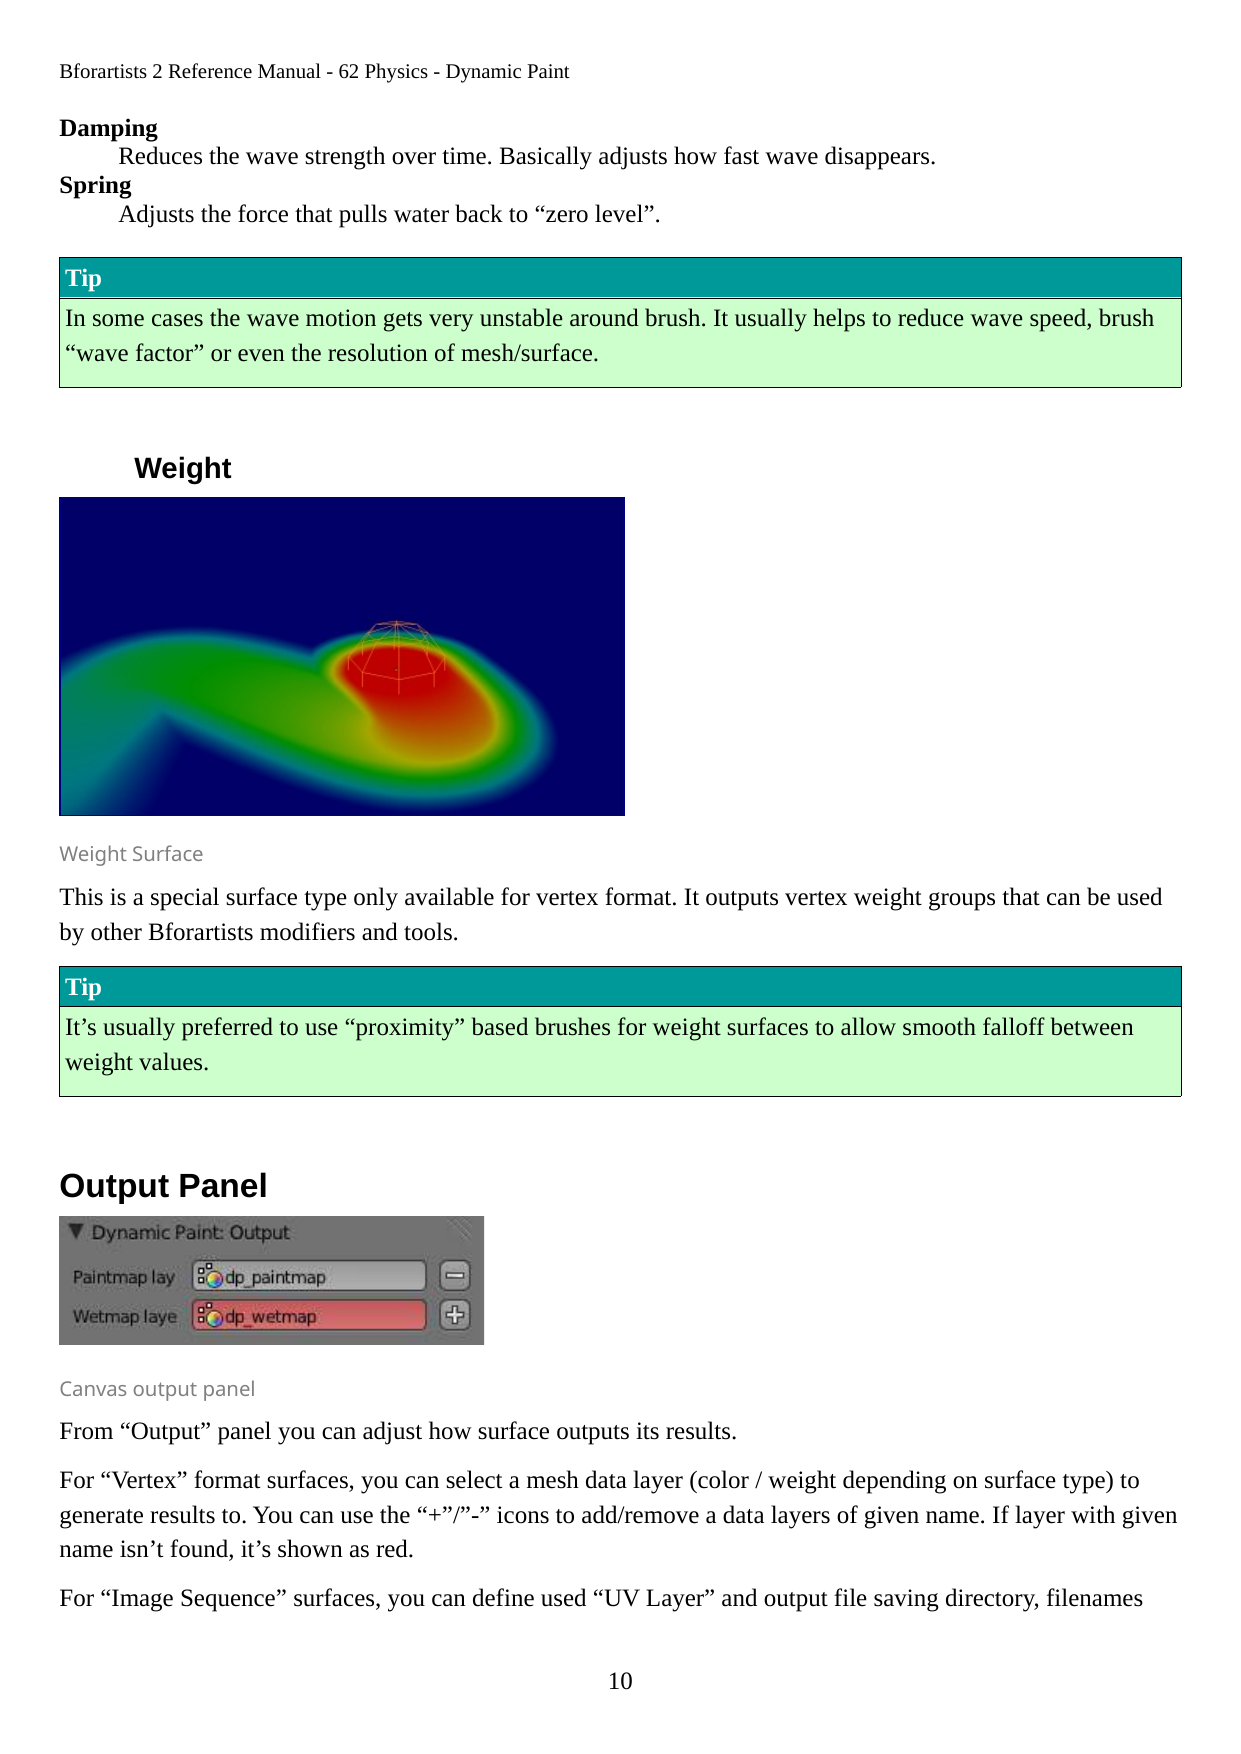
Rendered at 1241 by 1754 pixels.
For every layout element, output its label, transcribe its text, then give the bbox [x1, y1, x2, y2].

text For “Vertex” format surfaces, you can select a mesh data layer (color / weight depending on surface type) to generate results to. You can use the “+”/”-” icons to add/remove a data layers of given name. If layer with given name isn’t found, it’s shown as red. [59, 1466, 1181, 1563]
table_cell In some cases the wave motion gets very unstable around brush. It usually helps to reduce wave speed, brush “wave factor” or even the resolution of mesh/surface. [60, 299, 1181, 387]
text From “Output” panel you can adjust how surface outputs its results. [59, 1416, 1181, 1445]
subtitle Output Panel [59, 1166, 1181, 1204]
text For “Image Sequence” surfaces, you can define used “UV Layer” and output file saving directory, filenames [59, 1583, 1181, 1612]
text This is a special surface type only available for vertex format. It outputs vertex weight groups that can be used by other Bforartists modifiers and tools. [59, 882, 1181, 946]
picture [61, 498, 623, 815]
table_header Tip [60, 258, 1181, 297]
list Adjusts the force that pulls water back to “zero level”. [118, 199, 1181, 228]
picture [59, 1216, 485, 1345]
text Weight Surface [59, 837, 1181, 868]
subtitle Spring [59, 170, 1181, 199]
text Canvas output panel [59, 1371, 1181, 1402]
table_header Tip [60, 967, 1181, 1006]
subtitle Weight [59, 451, 1181, 484]
subtitle Damping [59, 113, 1181, 141]
table_cell It’s usually preferred to use “proximity” based brushes for weight surfaces to allow smooth falloff between weight values. [60, 1007, 1181, 1096]
list Reduces the wave strength over time. Basically adjusts how fast wave disappears. [118, 141, 1181, 170]
